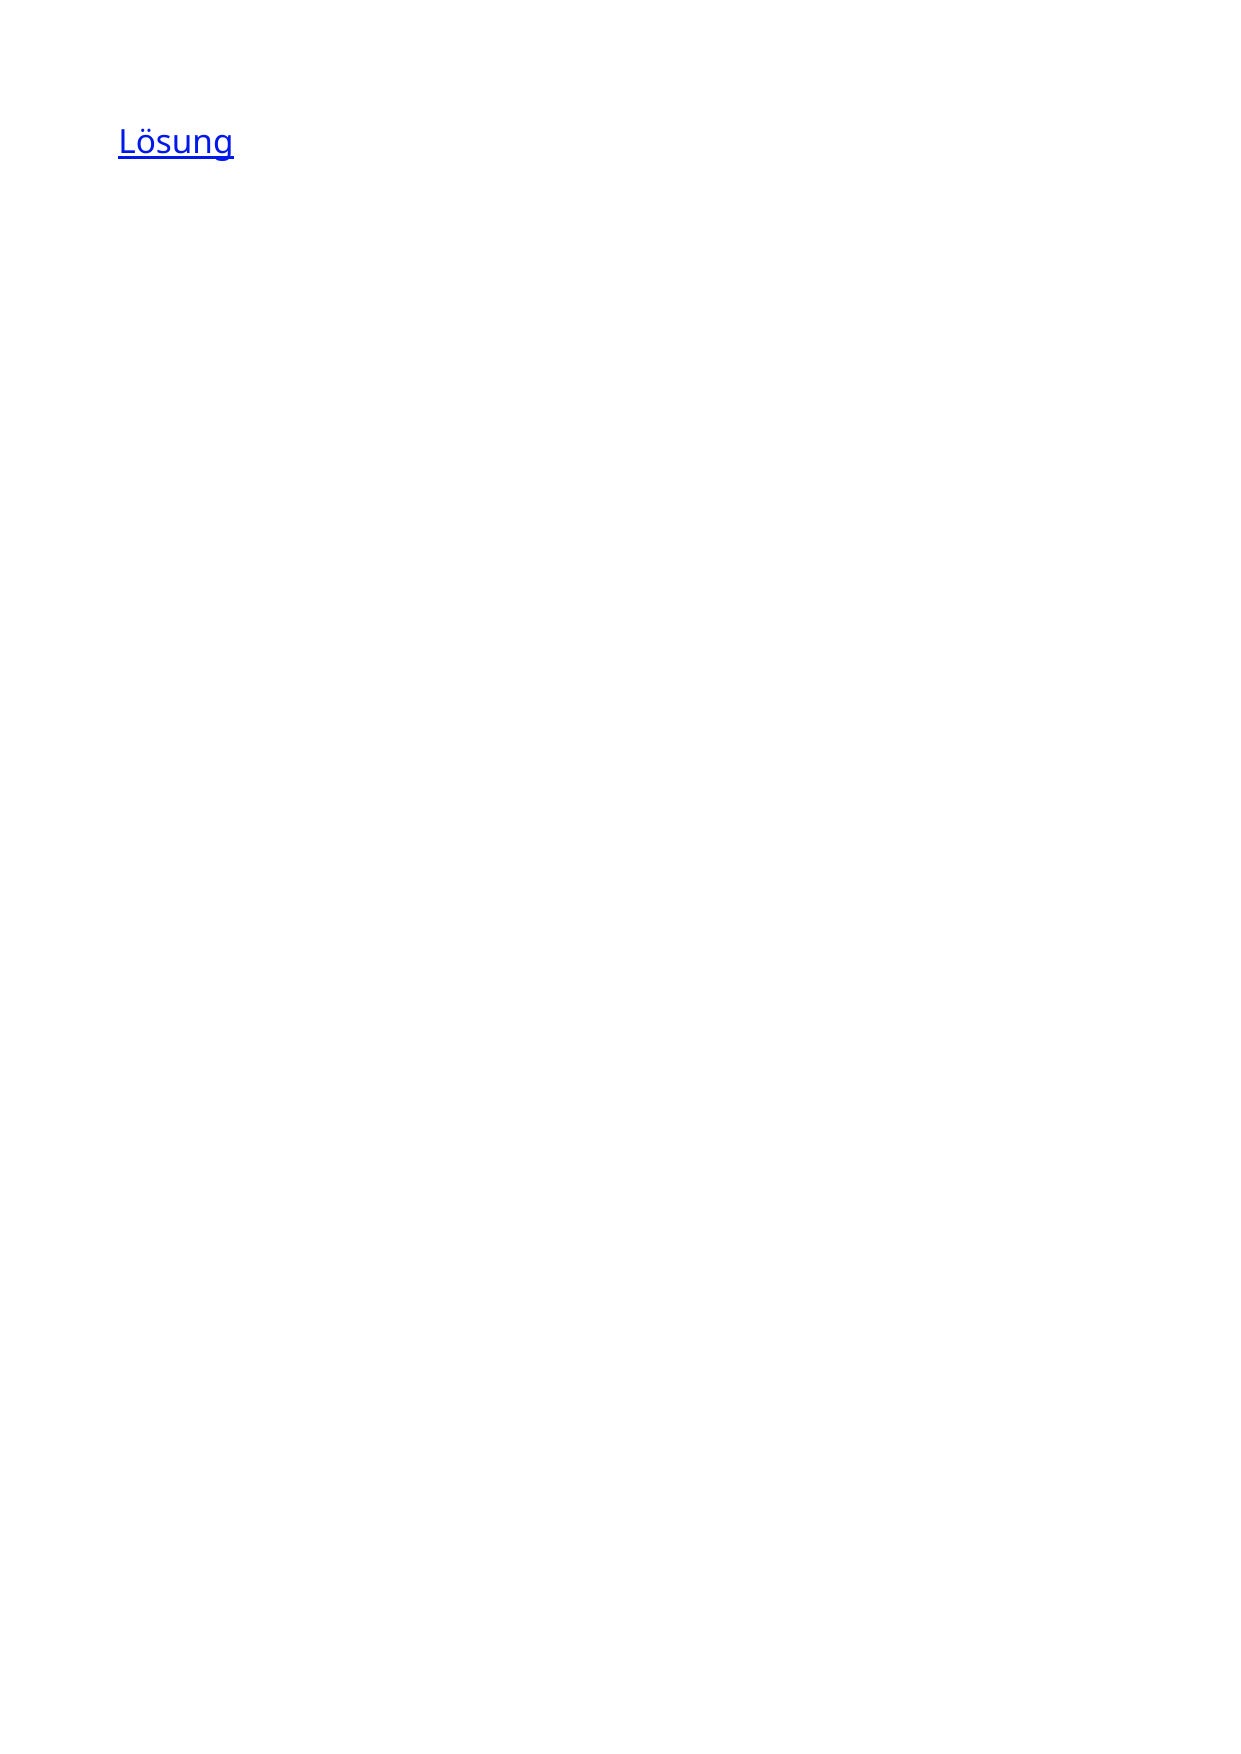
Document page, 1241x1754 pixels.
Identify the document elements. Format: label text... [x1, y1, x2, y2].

text Lösung [118, 118, 1122, 163]
